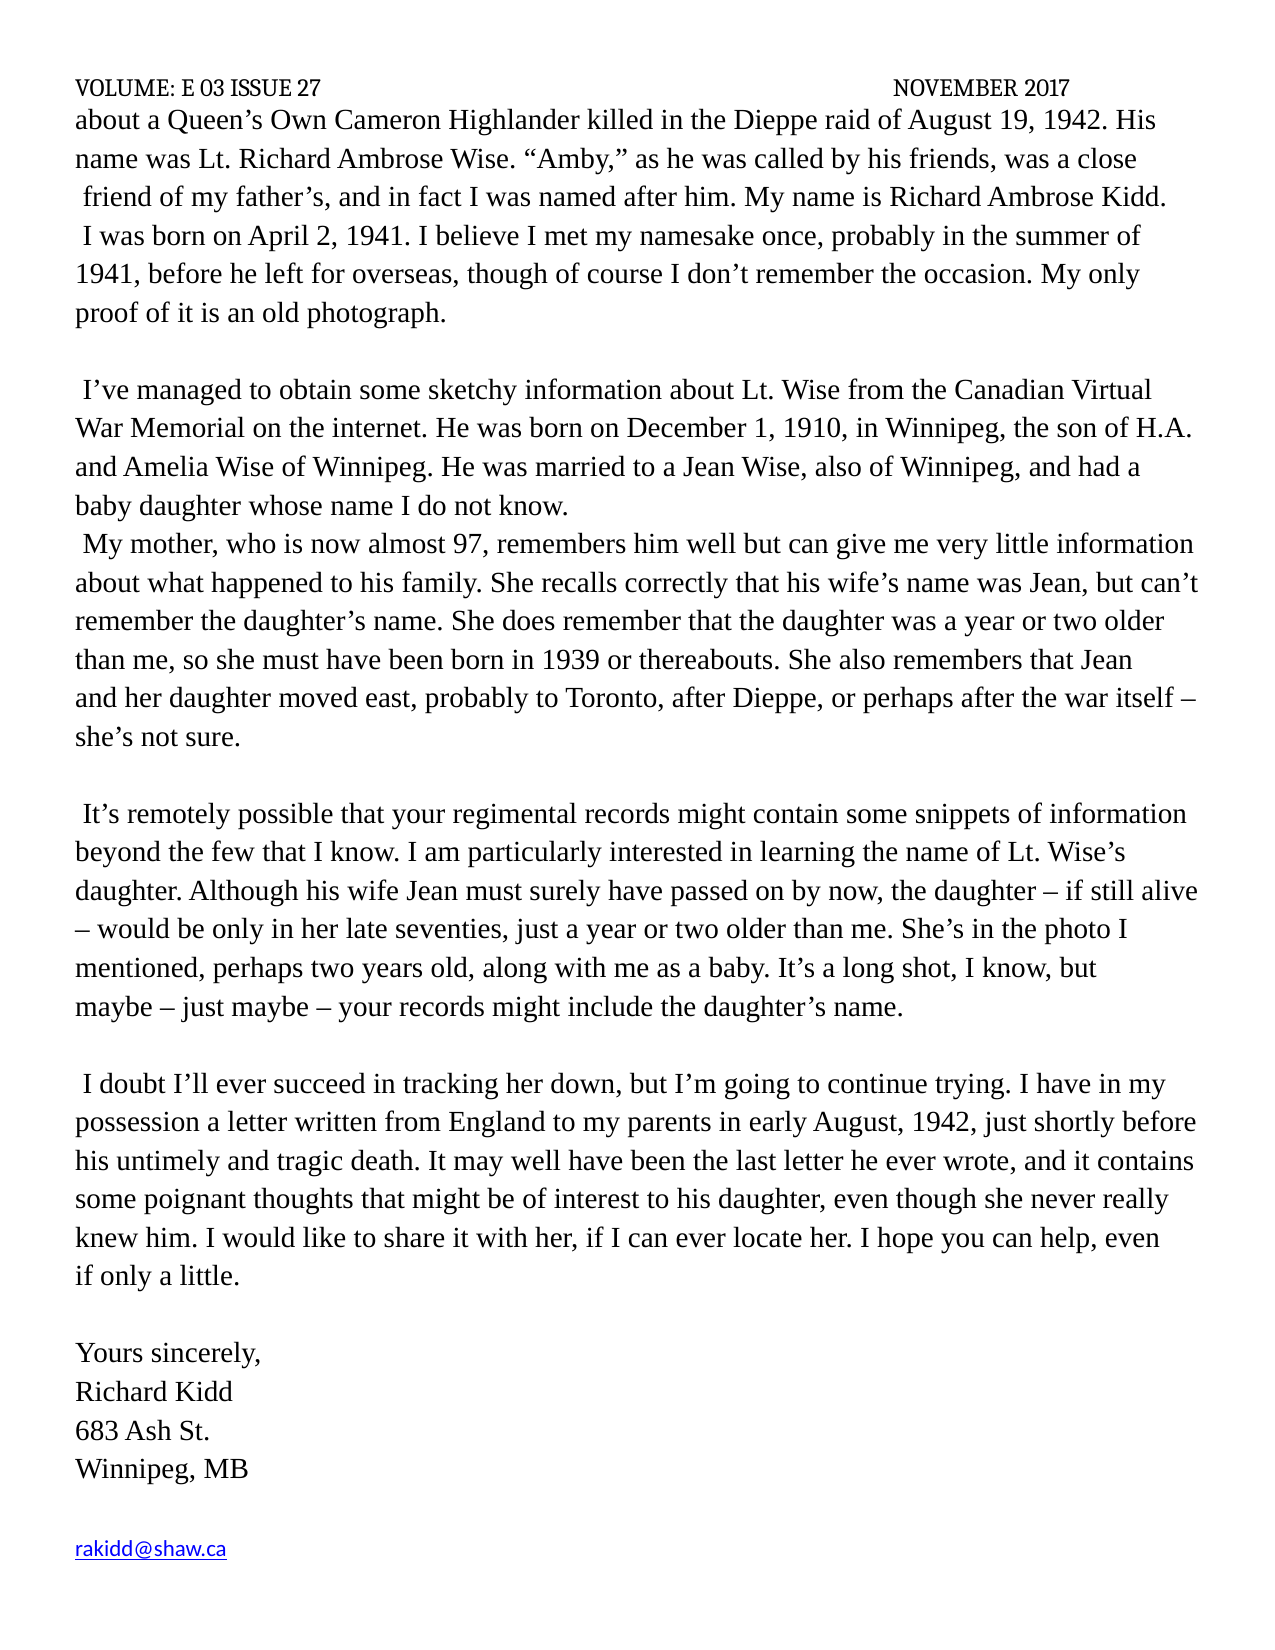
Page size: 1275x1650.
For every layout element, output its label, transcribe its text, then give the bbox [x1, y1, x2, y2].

text about a Queen’s Own Cameron Highlander killed in the Dieppe raid of August 19, 1942. His name was Lt. Richard Ambrose Wise. “Amby,” as he was called by his friends, was a close friend of my father’s, and in fact I was named after him. My name is Richard Ambrose Kidd. I was born on April 2, 1941. I believe I met my namesake once, probably in the summer of 1941, before he left for overseas, though of course I don’t remember the occasion. My only proof of it is an old photograph. I’ve managed to obtain some sketchy information about Lt. Wise from the Canadian Virtual War Memorial on the internet. He was born on December 1, 1910, in Winnipeg, the son of H.A. and Amelia Wise of Winnipeg. He was married to a Jean Wise, also of Winnipeg, and had a baby daughter whose name I do not know. My mother, who is now almost 97, remembers him well but can give me very little information about what happened to his family. She recalls correctly that his wife’s name was Jean, but can’t remember the daughter’s name. She does remember that the daughter was a year or two older than me, so she must have been born in 1939 or thereabouts. She also remembers that Jean and her daughter moved east, probably to Toronto, after Dieppe, or perhaps after the war itself – she’s not sure. It’s remotely possible that your regimental records might contain some snippets of information beyond the few that I know. I am particularly interested in learning the name of Lt. Wise’s daughter. Although his wife Jean must surely have passed on by now, the daughter – if still alive – would be only in her late seventies, just a year or two older than me. She’s in the photo I mentioned, perhaps two years old, along with me as a baby. It’s a long shot, I know, but maybe – just maybe – your records might include the daughter’s name. I doubt I’ll ever succeed in tracking her down, but I’m going to continue trying. I have in my possession a letter written from England to my parents in early August, 1942, just shortly before his untimely and tragic death. It may well have been the last letter he ever wrote, and it contains some poignant thoughts that might be of interest to his daughter, even though she never really knew him. I would like to share it with her, if I can ever locate her. I hope you can help, even if only a little. Yours sincerely, Richard Kidd 683 Ash St. Winnipeg, MB rakidd@shaw.ca [75, 102, 1200, 1563]
